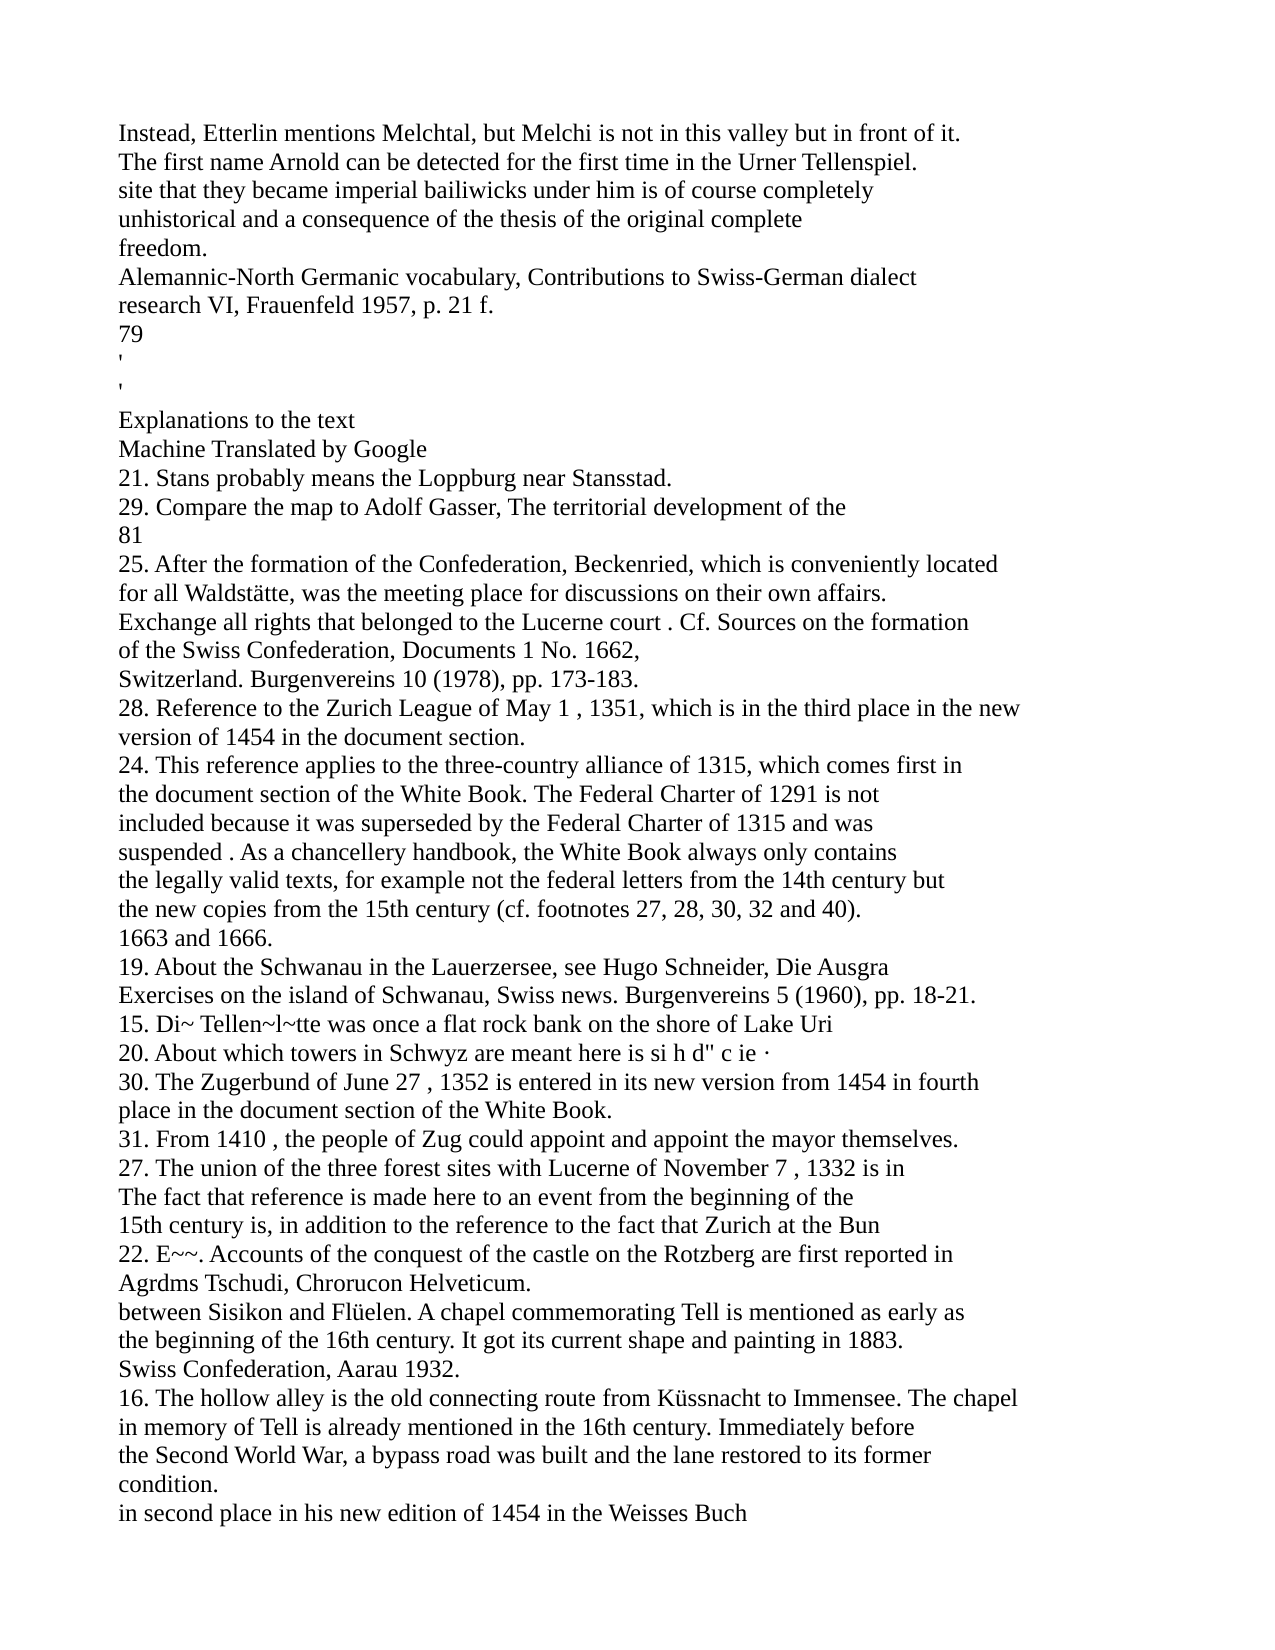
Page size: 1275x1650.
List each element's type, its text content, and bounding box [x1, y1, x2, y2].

text ' [118, 377, 1157, 406]
text research VI, Frauenfeld 1957, p. 21 f. [118, 291, 1157, 319]
text Swiss Confederation, Aarau 1932. [118, 1354, 1157, 1383]
text Agrdms Tschudi, Chrorucon Helveticum. [118, 1268, 1157, 1297]
text of the Swiss Confederation, Documents 1 No. 1662, [118, 636, 1157, 664]
text place in the document section of the White Book. [118, 1096, 1157, 1124]
text 1663 and 1666. [118, 923, 1157, 952]
text freedom. [118, 233, 1157, 262]
text in second place in his new edition of 1454 in the Weisses Buch [118, 1498, 1157, 1527]
text 79 [118, 319, 1157, 348]
text included because it was superseded by the Federal Charter of 1315 and was [118, 808, 1157, 837]
text unhistorical and a consequence of the thesis of the original complete [118, 204, 1157, 233]
text Switzerland. Burgenvereins 10 (1978), pp. 173-183. [118, 664, 1157, 693]
text Explanations to the text [118, 406, 1157, 434]
text The first name Arnold can be detected for the first time in the Urner Tellenspiel. [118, 147, 1157, 176]
text 28. Reference to the Zurich League of May 1 , 1351, which is in the third place in the new [118, 693, 1157, 722]
text 19. About the Schwanau in the Lauerzersee, see Hugo Schneider, Die Ausgra [118, 952, 1157, 981]
text 29. Compare the map to Adolf Gasser, The territorial development of the [118, 492, 1157, 521]
text 20. About which towers in Schwyz are meant here is si h d" c ie · [118, 1038, 1157, 1067]
text 27. The union of the three forest sites with Lucerne of November 7 , 1332 is in [118, 1153, 1157, 1182]
text Alemannic-North Germanic vocabulary, Contributions to Swiss-German dialect [118, 262, 1157, 291]
text 15. Di~ Tellen~l~tte was once a flat rock bank on the shore of Lake Uri [118, 1009, 1157, 1038]
text between Sisikon and Flüelen. A chapel commemorating Tell is mentioned as early as [118, 1297, 1157, 1326]
text 81 [118, 521, 1157, 549]
text 22. E~~. Accounts of the conquest of the castle on the Rotzberg are first reported in [118, 1239, 1157, 1268]
text version of 1454 in the document section. [118, 722, 1157, 751]
text 30. The Zugerbund of June 27 , 1352 is entered in its new version from 1454 in fourth [118, 1067, 1157, 1096]
text the Second World War, a bypass road was built and the lane restored to its former [118, 1441, 1157, 1469]
text Machine Translated by Google [118, 434, 1157, 463]
text in memory of Tell is already mentioned in the 16th century. Immediately before [118, 1412, 1157, 1441]
text The fact that reference is made here to an event from the beginning of the [118, 1182, 1157, 1211]
text ' [118, 348, 1157, 377]
text 16. The hollow alley is the old connecting route from Küssnacht to Immensee. The chapel [118, 1383, 1157, 1412]
text condition. [118, 1469, 1157, 1498]
text 25. After the formation of the Confederation, Beckenried, which is conveniently located [118, 549, 1157, 578]
text for all Waldstätte, was the meeting place for discussions on their own affairs. [118, 578, 1157, 607]
text Exchange all rights that belonged to the Lucerne court . Cf. Sources on the formation [118, 607, 1157, 636]
text suspended . As a chancellery handbook, the White Book always only contains [118, 837, 1157, 866]
text 24. This reference applies to the three-country alliance of 1315, which comes first in [118, 751, 1157, 779]
text the beginning of the 16th century. It got its current shape and painting in 1883. [118, 1326, 1157, 1354]
text Exercises on the island of Schwanau, Swiss news. Burgenvereins 5 (1960), pp. 18-21. [118, 981, 1157, 1009]
text 21. Stans probably means the Loppburg near Stansstad. [118, 463, 1157, 492]
text the document section of the White Book. The Federal Charter of 1291 is not [118, 779, 1157, 808]
text Instead, Etterlin mentions Melchtal, but Melchi is not in this valley but in front of it. [118, 118, 1157, 147]
text 31. From 1410 , the people of Zug could appoint and appoint the mayor themselves. [118, 1124, 1157, 1153]
text site that they became imperial bailiwicks under him is of course completely [118, 176, 1157, 204]
text 15th century is, in addition to the reference to the fact that Zurich at the Bun [118, 1211, 1157, 1239]
text the new copies from the 15th century (cf. footnotes 27, 28, 30, 32 and 40). [118, 894, 1157, 923]
text the legally valid texts, for example not the federal letters from the 14th century but [118, 866, 1157, 894]
